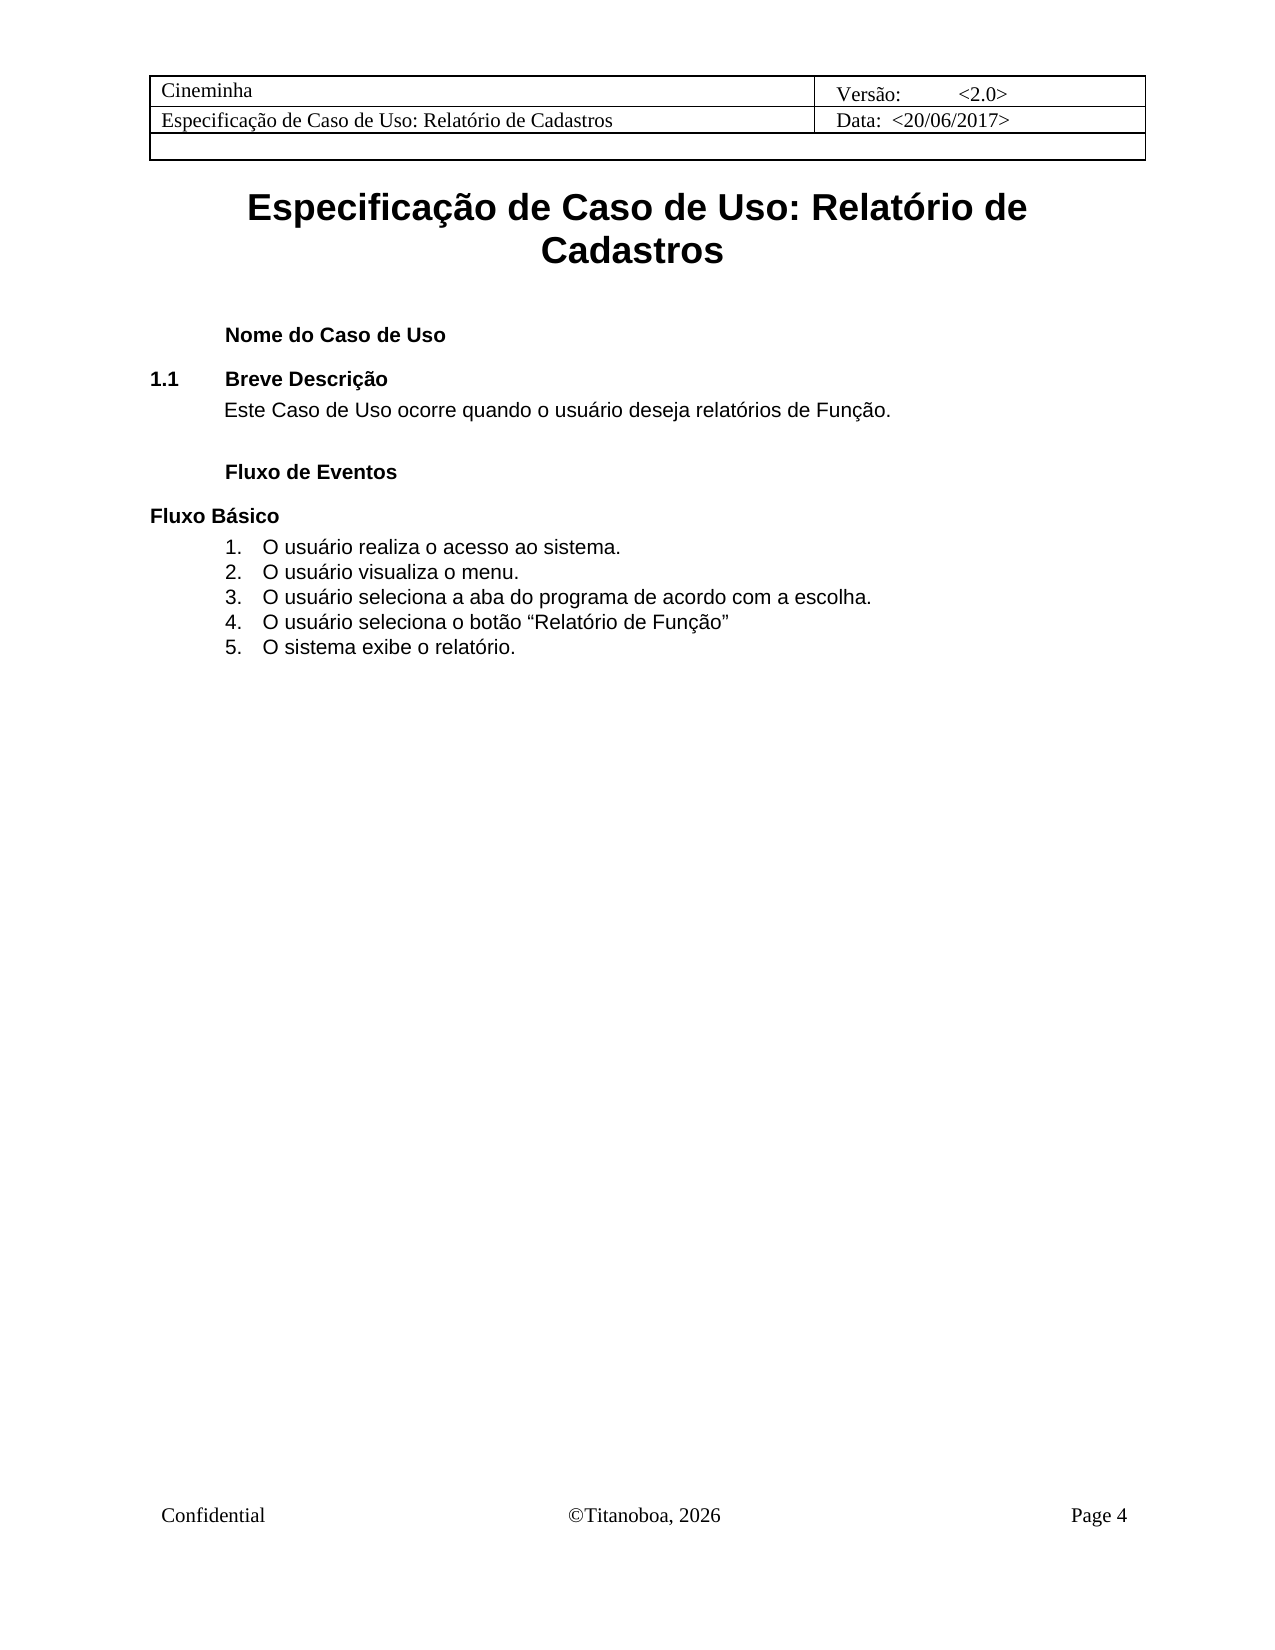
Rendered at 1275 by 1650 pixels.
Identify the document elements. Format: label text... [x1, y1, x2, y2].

list O usuário visualiza o menu. [225, 559, 1125, 584]
subtitle Nome do Caso de Uso [225, 322, 1125, 347]
subtitle Fluxo de Eventos [225, 459, 1125, 484]
text Especificação de Caso de Uso: Relatório de Função [150, 185, 1125, 272]
text Este Caso de Uso ocorre quando o usuário deseja relatórios de Função. [224, 397, 1125, 422]
list O sistema exibe o relatório. [225, 634, 1125, 659]
list O usuário seleciona o botão “Relatório de Função” [225, 609, 1125, 634]
list O usuário realiza o acesso ao sistema. [225, 534, 1125, 559]
subtitle Fluxo Básico [150, 503, 1125, 528]
list O usuário seleciona a aba do programa de acordo com a escolha. [225, 584, 1125, 609]
subtitle Breve Descrição [150, 365, 1125, 390]
